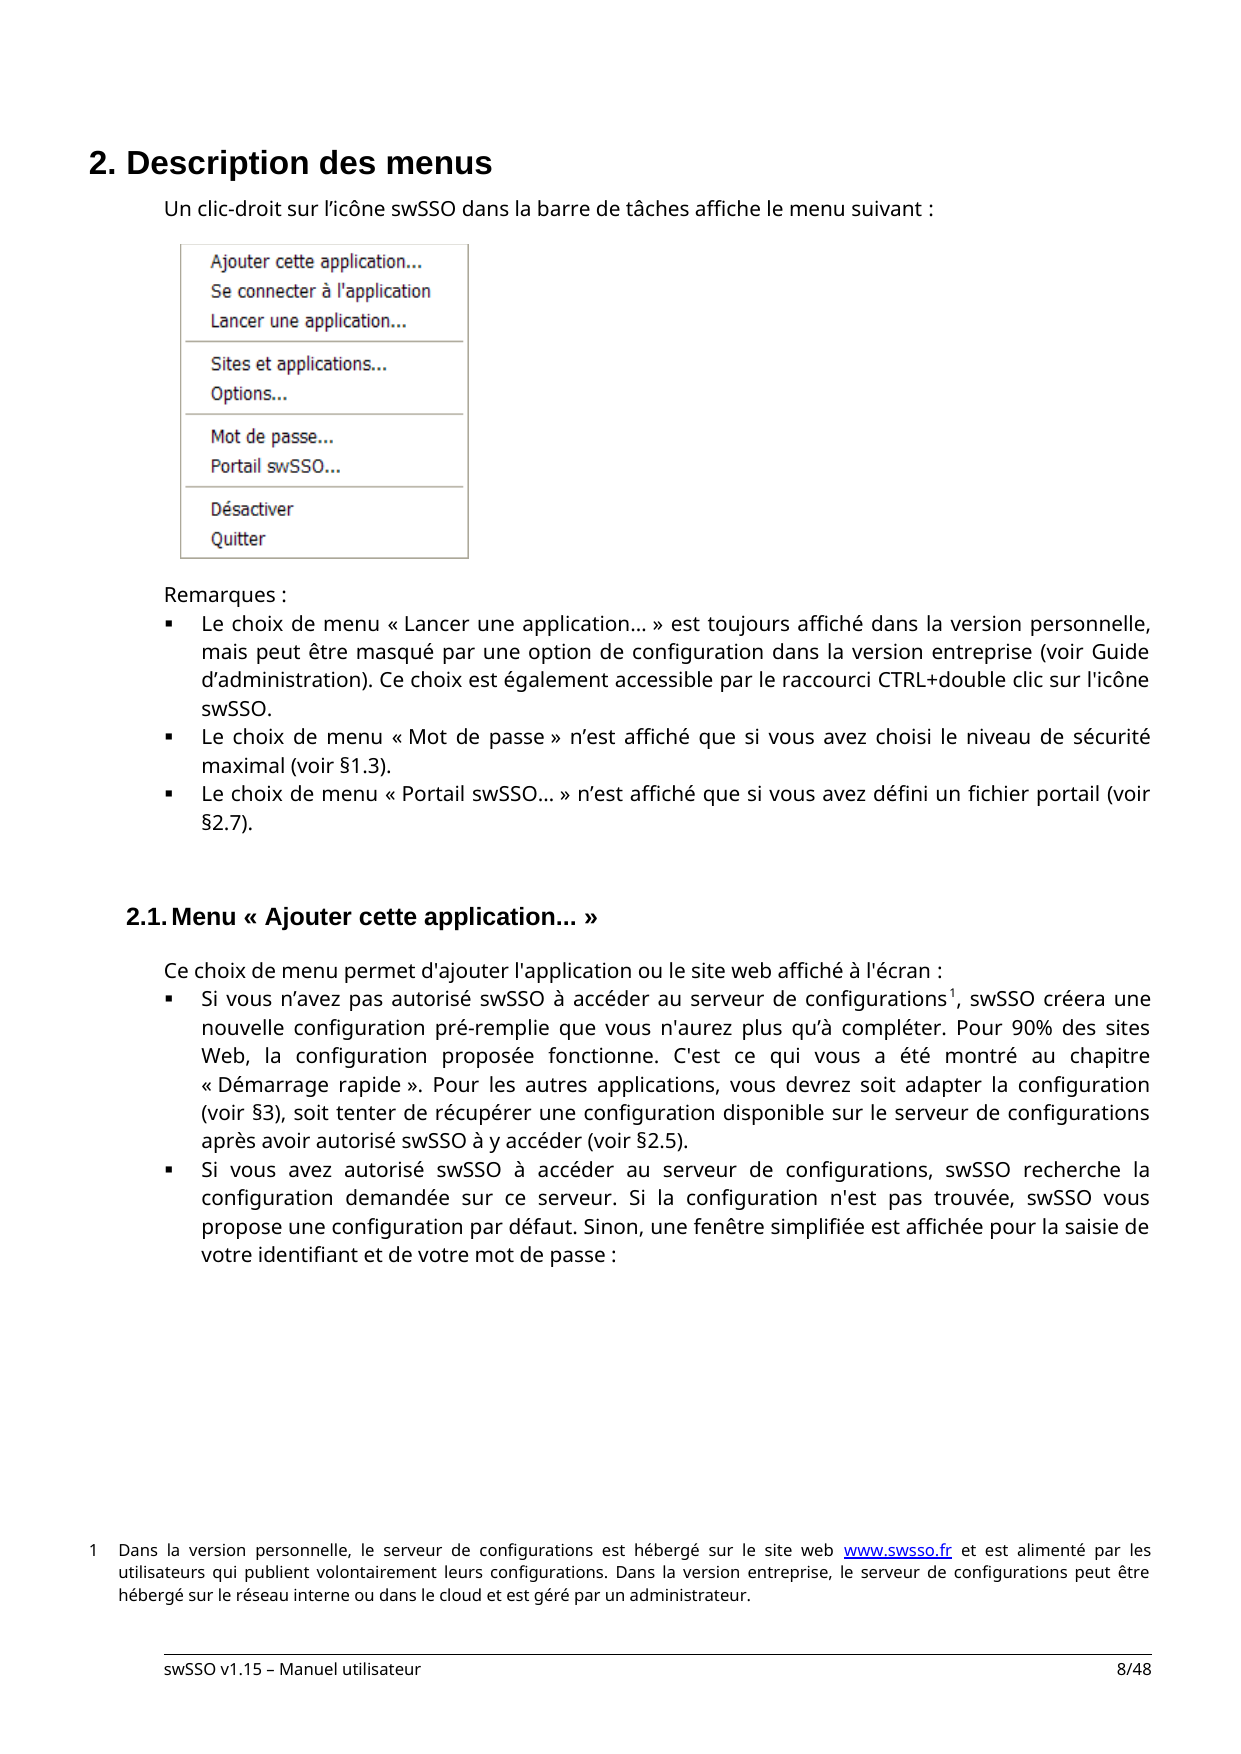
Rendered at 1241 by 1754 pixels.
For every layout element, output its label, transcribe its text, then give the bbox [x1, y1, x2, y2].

text Remarques : [164, 580, 1152, 609]
text Un clic-droit sur l’icône swSSO dans la barre de tâches affiche le menu suivant : [164, 194, 1152, 222]
list Si vous n’avez pas autorisé swSSO à accéder au serveur de configurations, swSSO créera une nouvelle configuration pré-remplie que vous n'aurez plus qu’à compléter. Pour 90% des sites Web, la configuration proposée fonctionne. C'est ce qui vous a été montré au chapitre « Démarrage rapide ». Pour les autres applications, vous devrez soit adapter la configuration (voir §3), soit tenter de récupérer une configuration disponible sur le serveur de configurations après avoir autorisé swSSO à y accéder (voir §2.5). [164, 984, 1152, 1155]
list Si vous avez autorisé swSSO à accéder au serveur de configurations, swSSO recherche la configuration demandée sur ce serveur. Si la configuration n'est pas trouvée, swSSO vous propose une configuration par défaut. Sinon, une fenêtre simplifiée est affichée pour la saisie de votre identifiant et de votre mot de passe : [164, 1155, 1152, 1269]
picture [180, 244, 469, 559]
subtitle Description des menus [89, 143, 1152, 182]
list Le choix de menu « Mot de passe » n’est affiché que si vous avez choisi le niveau de sécurité maximal (voir §1.3). [164, 722, 1152, 779]
list Le choix de menu « Portail swSSO… » n’est affiché que si vous avez défini un fichier portail (voir §2.7). [164, 779, 1152, 836]
text Ce choix de menu permet d'ajouter l'application ou le site web affiché à l'écran : [164, 956, 1152, 984]
subtitle Menu « Ajouter cette application... » [126, 902, 1152, 931]
list Dans la version personnelle, le serveur de configurations est hébergé sur le site web www.swsso.fr et est alimenté par les utilisateurs qui publient volontairement leurs configurations. Dans la version entreprise, le serveur de configurations peut être hébergé sur le réseau interne ou dans le cloud et est géré par un administrateur. [89, 1538, 1152, 1606]
list Le choix de menu « Lancer une application… » est toujours affiché dans la version personnelle, mais peut être masqué par une option de configuration dans la version entreprise (voir Guide d’administration). Ce choix est également accessible par le raccourci CTRL+double clic sur l'icône swSSO. [164, 609, 1152, 722]
